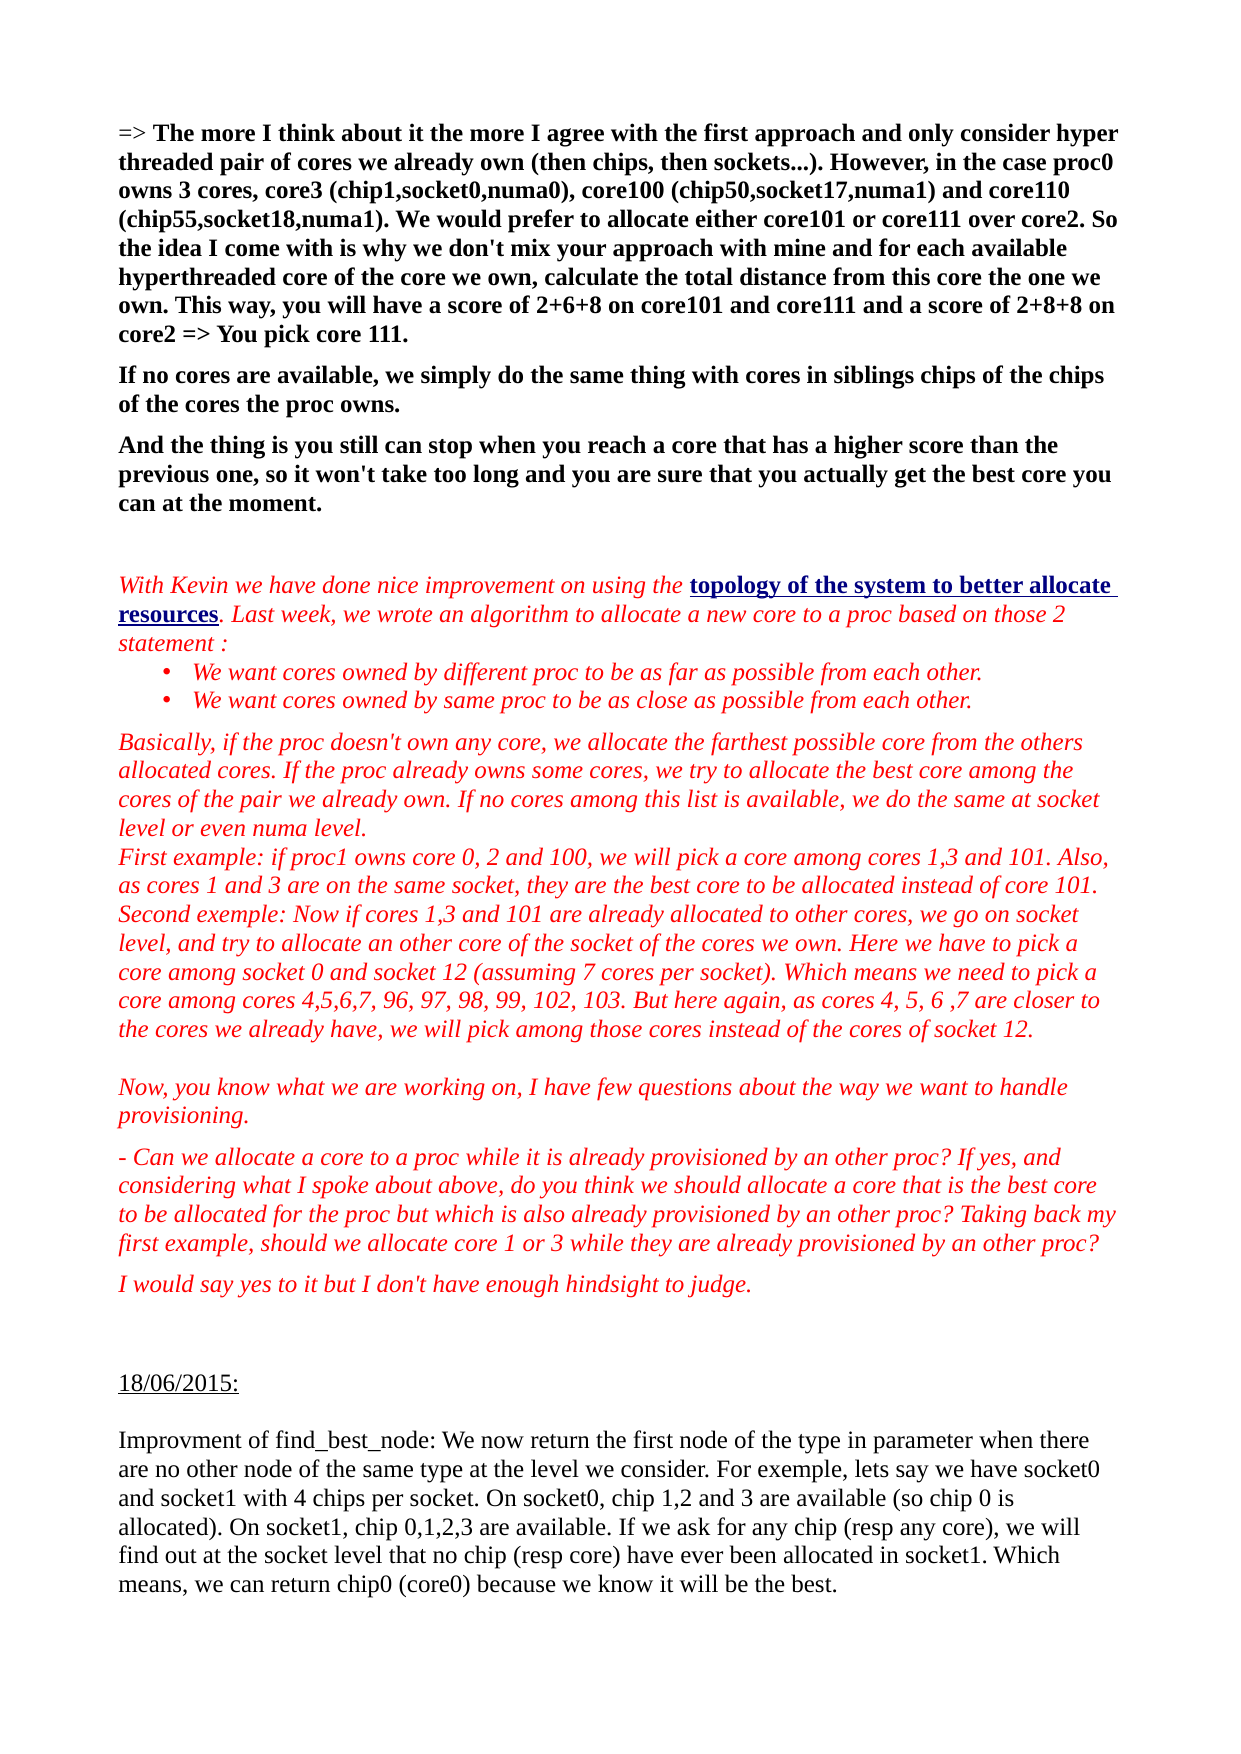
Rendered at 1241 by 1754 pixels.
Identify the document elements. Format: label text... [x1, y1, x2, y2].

text - Can we allocate a core to a proc while it is already provisioned by an other proc? If yes, and considering what I spoke about above, do you think we should allocate a core that is the best core to be allocated for the proc but which is also already provisioned by an other proc? Taking back my first example, should we allocate core 1 or 3 while they are already provisioned by an other proc? [118, 1142, 1122, 1257]
text If no cores are available, we simply do the same thing with cores in siblings chips of the chips of the cores the proc owns. [118, 361, 1122, 418]
list We want cores owned by same proc to be as close as possible from each other. [162, 686, 1122, 714]
text Second exemple: Now if cores 1,3 and 101 are already allocated to other cores, we go on socket level, and try to allocate an other core of the socket of the cores we own. Here we have to pick a core among socket 0 and socket 12 (assuming 7 cores per socket). Which means we need to pick a core among cores 4,5,6,7, 96, 97, 98, 99, 102, 103. But here again, as cores 4, 5, 6 ,7 are closer to the cores we already have, we will pick among those cores instead of the cores of socket 12. [118, 899, 1122, 1043]
text And the thing is you still can stop when you reach a core that has a higher score than the previous one, so it won't take too long and you are sure that you actually get the best core you can at the moment. [118, 431, 1122, 517]
text Improvment of find_best_node: We now return the first node of the type in parameter when there are no other node of the same type at the level we consider. For exemple, lets say we have socket0 and socket1 with 4 chips per socket. On socket0, chip 1,2 and 3 are available (so chip 0 is allocated). On socket1, chip 0,1,2,3 are available. If we ask for any chip (resp any core), we will [118, 1426, 1122, 1541]
text find out at the socket level that no chip (resp core) have ever been allocated in socket1. Which means, we can return chip0 (core0) because we know it will be the best. [118, 1541, 1122, 1598]
text Now, you know what we are working on, I have few questions about the way we want to handle provisioning. [118, 1043, 1122, 1129]
text 18/06/2015: [118, 1368, 1122, 1397]
list We want cores owned by different proc to be as far as possible from each other. [162, 657, 1122, 686]
text Basically, if the proc doesn't own any core, we allocate the farthest possible core from the others allocated cores. If the proc already owns some cores, we try to allocate the best core among the cores of the pair we already own. If no cores among this list is available, we do the same at socket level or even numa level. First example: if proc1 owns core 0, 2 and 100, we will pick a core among cores 1,3 and 101. Also, as cores 1 and 3 are on the same socket, they are the best core to be allocated instead of core 101. [118, 727, 1122, 899]
text I would say yes to it but I don't have enough hindsight to judge. [118, 1269, 1122, 1298]
text => The more I think about it the more I agree with the first approach and only consider hyper threaded pair of cores we already own (then chips, then sockets...). However, in the case proc0 owns 3 cores, core3 (chip1,socket0,numa0), core100 (chip50,socket17,numa1) and core110 (chip55,socket18,numa1). We would prefer to allocate either core101 or core111 over core2. So the idea I come with is why we don't mix your approach with mine and for each available hyperthreaded core of the core we own, calculate the total distance from this core the one we own. This way, you will have a score of 2+6+8 on core101 and core111 and a score of 2+8+8 on core2 => You pick core 111. [118, 118, 1122, 348]
text With Kevin we have done nice improvement on using the topology of the system to better allocate resources. Last week, we wrote an algorithm to allocate a new core to a proc based on those 2 statement : [118, 571, 1122, 657]
